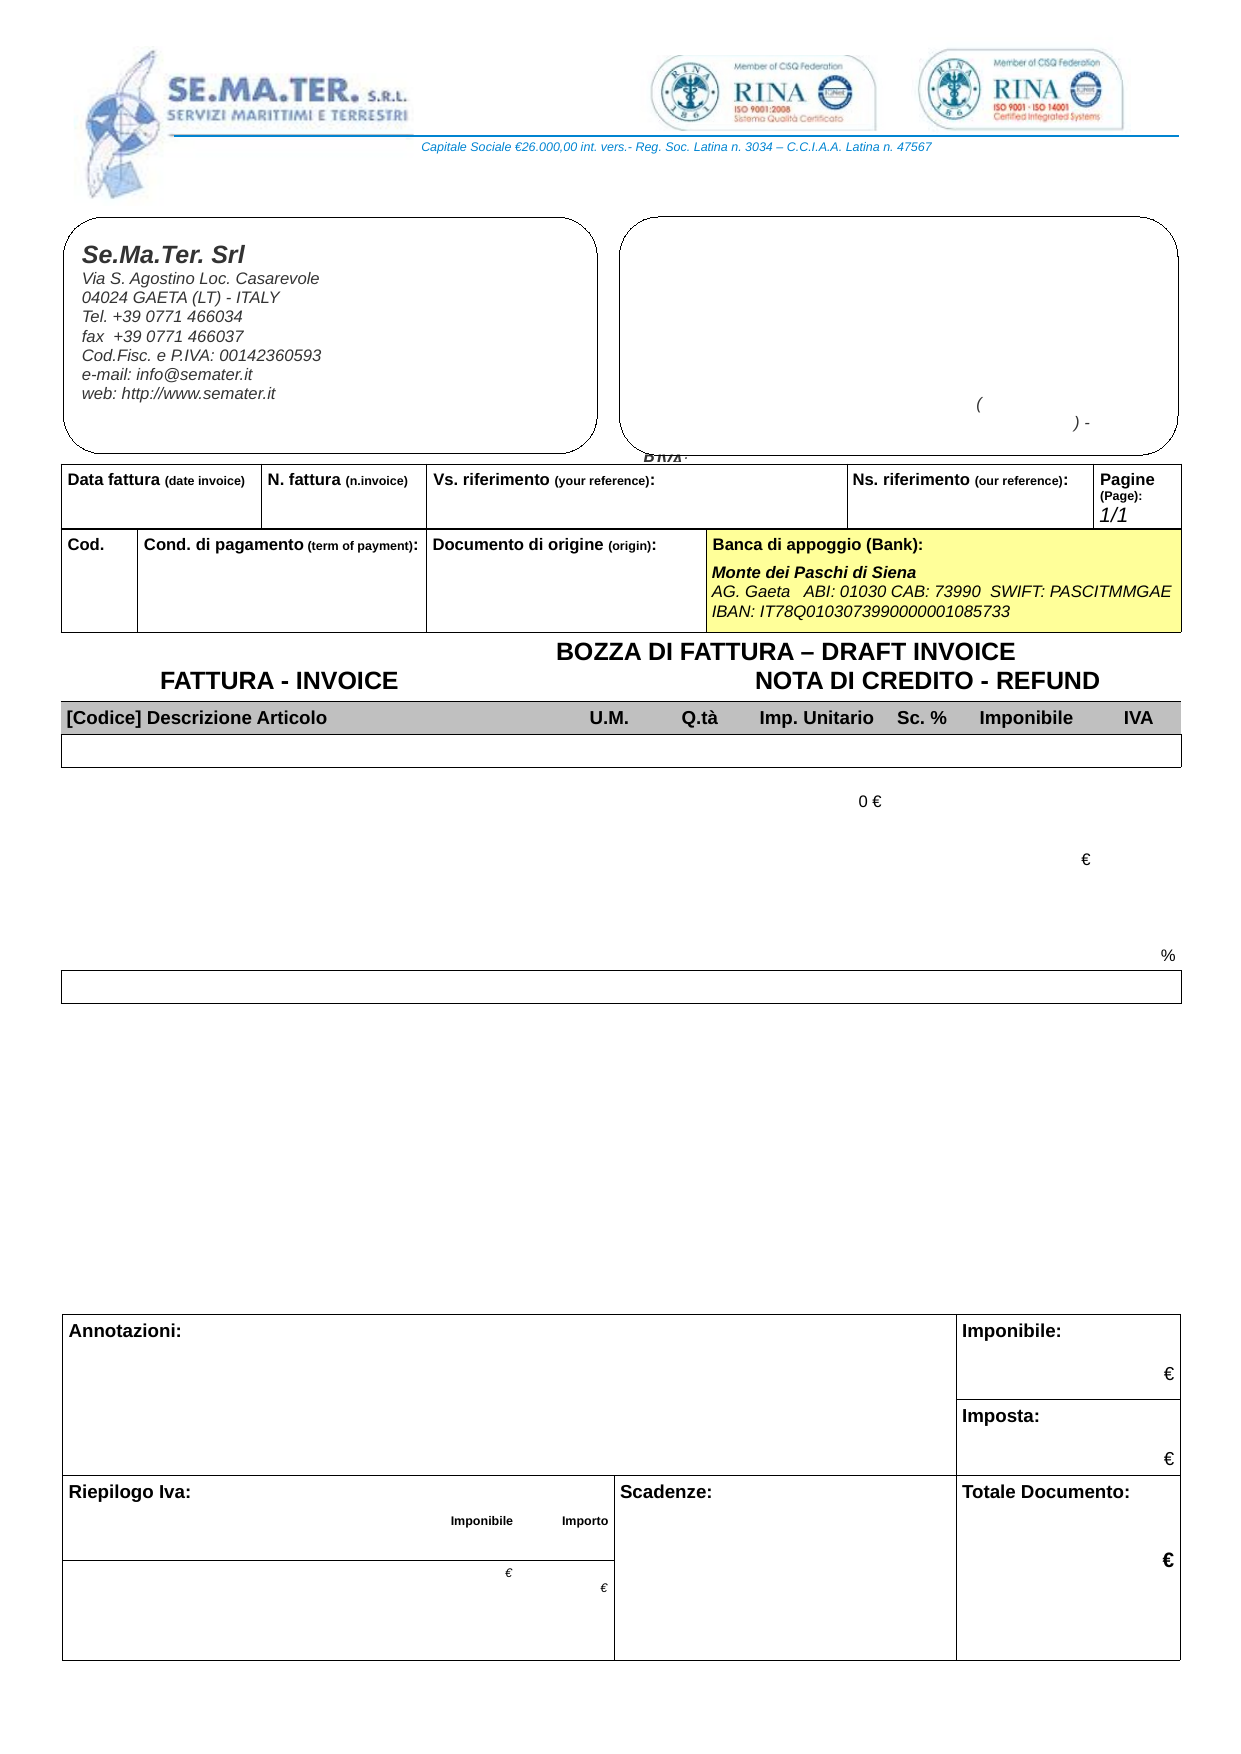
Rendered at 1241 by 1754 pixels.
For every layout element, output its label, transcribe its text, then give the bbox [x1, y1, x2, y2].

table_header Pagine (Page): 1/1 [1094, 465, 1181, 528]
table_cell </for> [62, 971, 1181, 1003]
table_header Banca di appoggio (Bank): Monte dei Paschi di Siena AG. Gaeta ABI: 01030 CAB: 73990 SWIFT: PASCITMMGAE IBAN: IT78Q0103073990000001085733 [707, 530, 1181, 632]
table_header Se.Ma.Ter. Srl Via S. Agostino Loc. Casarevole 04024 GAETA (LT) - ITALY Tel. +39 0771 466034 fax +39 0771 466037 Cod.Fisc. e P.IVA: 00142360593 e-mail: info@semater.it web: http://www.semater.it [61, 234, 549, 463]
table_header <if test="o.type == 'out_invoice' or o.type == 'in_invoice'"><if test="o.state == 'draft'">BOZZA DI FATTURA – DRAFT INVOICE</if><if test="o.state != 'draft'">FATTURA - INVOICE</if></if><if test="o.type == 'out_refund' or o.type == 'in_refund'">NOTA DI CREDITO - REFUND</if> [61, 633, 1181, 701]
table_header Documento di origine (origin): <o.origin or ''> [427, 530, 706, 632]
table_cell <formatLang(line.quantity)> [653, 768, 746, 970]
table_header Q.tà [653, 702, 746, 734]
table_header U.M. [565, 702, 653, 734]
table_header Cond. di pagamento (term of payment): <o.payment_term.name or ''> [138, 530, 426, 632]
picture [910, 16, 1131, 135]
table_header <if test="o.partner_id.title"> <o.partner_id.title.name or ''> </if> <o.partner_id.parent_id or ''> <o.partner_id.name or ''> <o.partner_id.street or ''> <o.partner_id.zip or ''> <o.partner_id.city or ''> (<if test="o.partner_id.state_id"><o.partner_id.state_id or ''></if>) - <o.partner_id.country_id.name or ''> P.IVA: <objects[0].partner_id.vat or ''> C.F.: <objects[0].partner_id.fiscalcode or ''> TEL: <objects[0].partner_id.phone or ''> FAX: <objects[0].partner_id.fax or ''> [622, 234, 1181, 463]
table_header Data fattura (date invoice) <o.date_invoice and formatLang(o.date_invoice,date=True) or ''> [62, 465, 261, 528]
table_header Imponibile [956, 702, 1096, 734]
table_header Vs. riferimento (your reference): <o.name or ''> [427, 465, 847, 528]
table_cell <line.price_subtotal and formatLang(line.price_subtotal) or ''> € [956, 768, 1096, 970]
table_header Sc. % [887, 702, 956, 734]
picture [73, 46, 414, 206]
table_cell <line.price_unit or ''>0 € [746, 768, 887, 970]
table_cell <line.invoice_line_tax_id and formatLang((line.invoice_line_tax_id[0].amount) * 100) or ''> % [1096, 768, 1181, 970]
table_header IVA [1096, 702, 1181, 734]
table_header [549, 234, 622, 463]
table_cell <for each="line in o.invoice_line"> [62, 735, 1181, 767]
table_header Imp. Unitario [746, 702, 887, 734]
table_header Ns. riferimento (our reference): <if test="o.user_id"> <o.user_id.name or ''> </if> [848, 465, 1093, 528]
table_header [Codice] Descrizione Articolo [61, 702, 565, 734]
table_header N. fattura (n.invoice) <o.number or ''> [262, 465, 426, 528]
table_cell <line.uos_id.name or ''> [565, 768, 653, 970]
table_cell <str('%.0f' % line.discount) +'%'> [887, 768, 956, 970]
table_header Cod. <o.partner_id.ref or ''> [62, 530, 137, 632]
table_cell <line.name or ''> [61, 768, 565, 970]
picture [639, 55, 886, 135]
